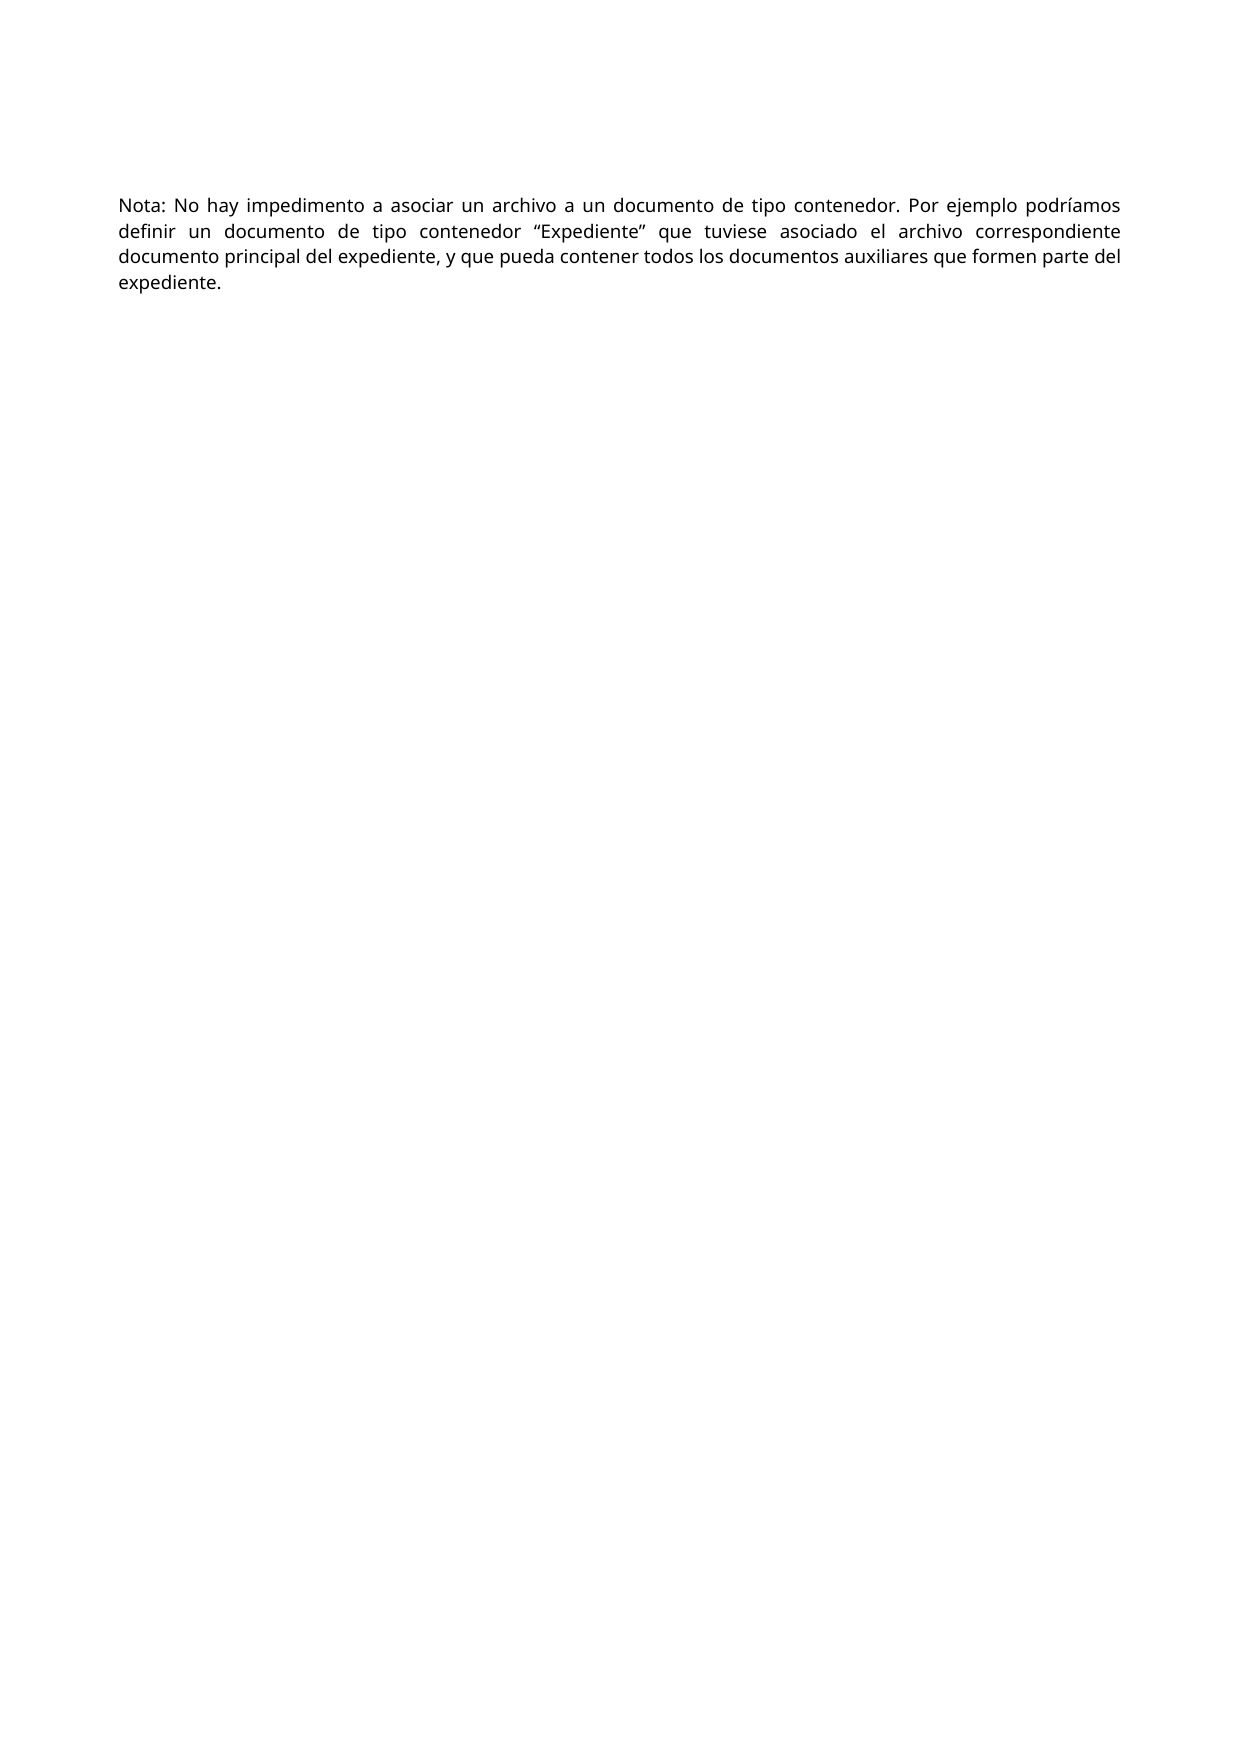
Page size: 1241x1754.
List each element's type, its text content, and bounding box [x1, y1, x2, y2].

text Nota: No hay impedimento a asociar un archivo a un documento de tipo contenedor. Por ejemplo podríamos definir un documento de tipo contenedor “Expediente” que tuviese asociado el archivo correspondiente documento principal del expediente, y que pueda contener todos los documentos auxiliares que formen parte del expediente. [118, 193, 1122, 295]
